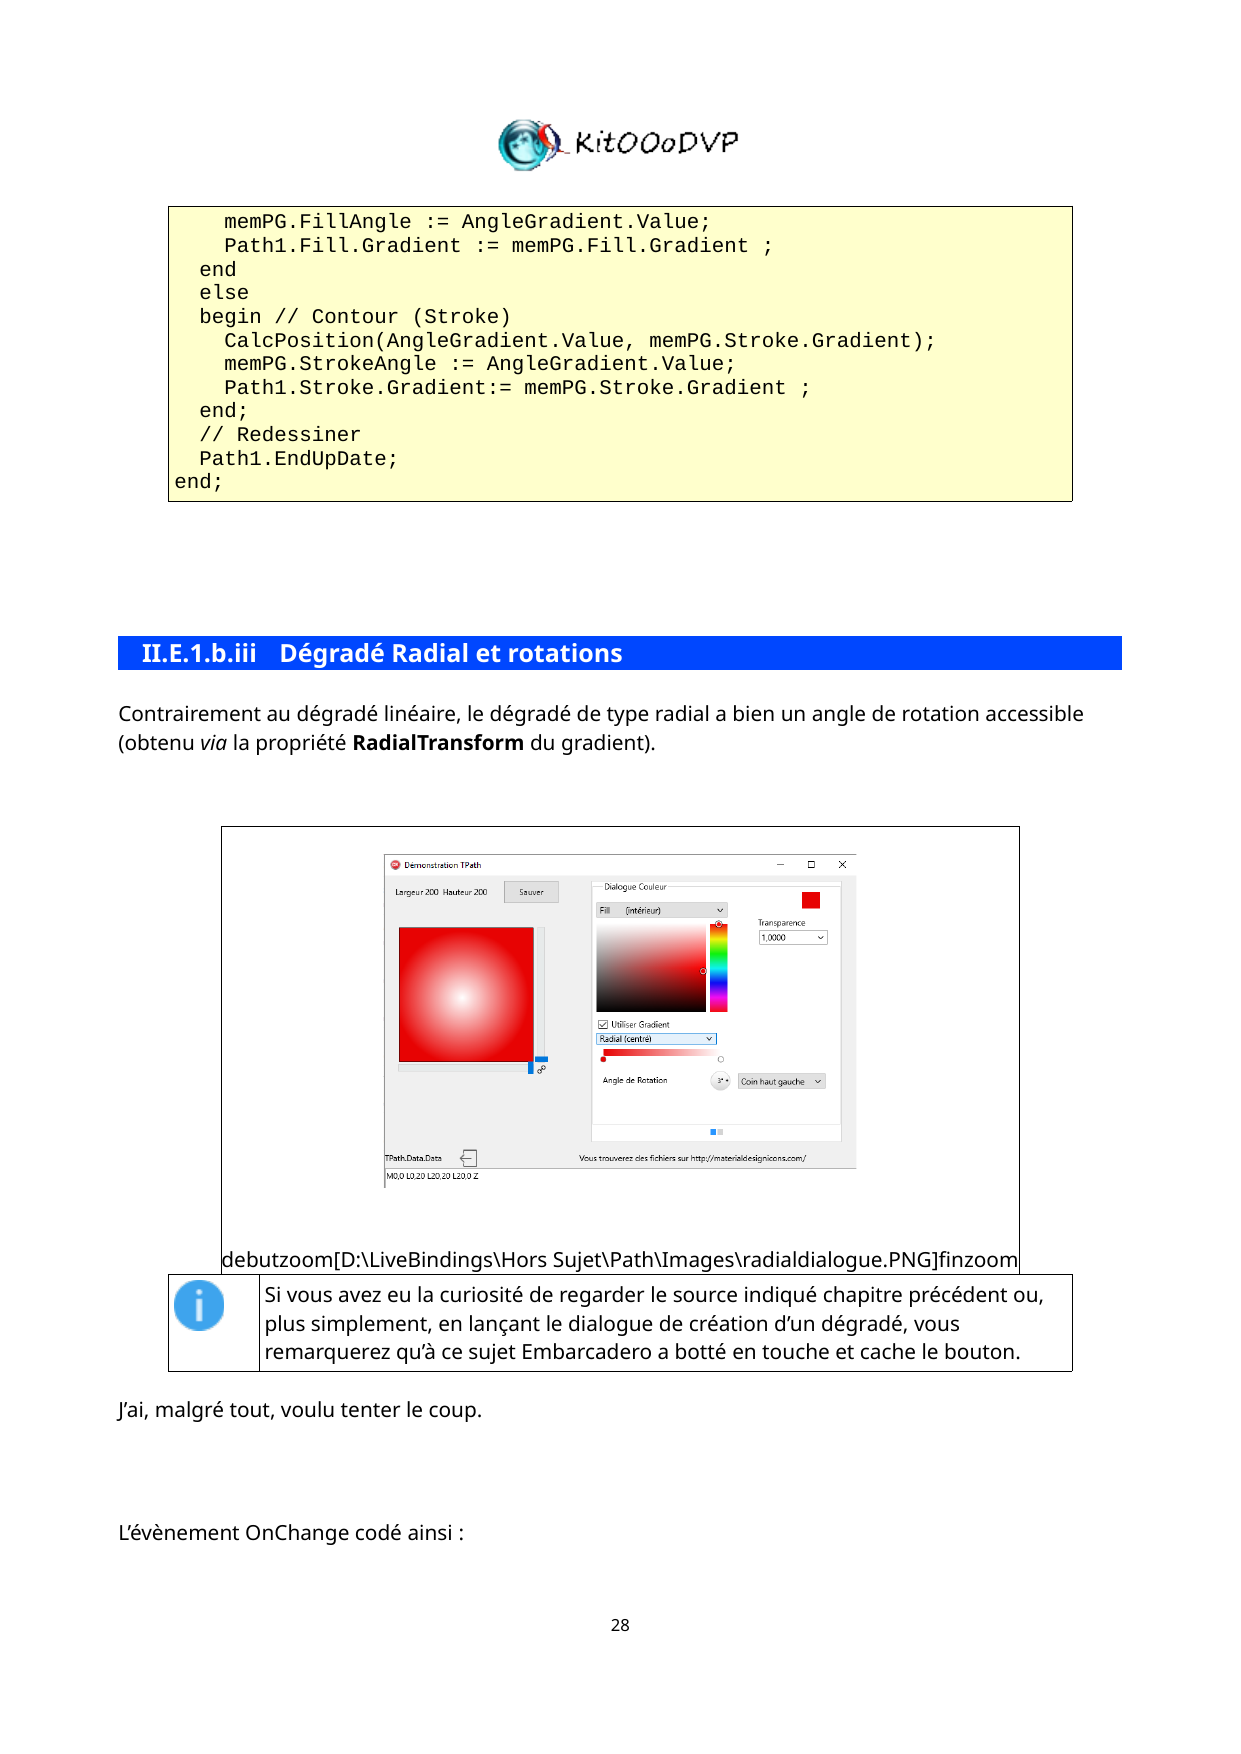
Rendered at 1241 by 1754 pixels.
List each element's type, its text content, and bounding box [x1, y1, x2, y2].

text debutzoom[D:\LiveBindings\Hors Sujet\Path\Images\radialdialogue.PNG]finzoom [222, 1246, 1019, 1274]
table_header [169, 1275, 259, 1371]
picture [383, 854, 857, 1188]
text Contrairement au dégradé linéaire, le dégradé de type radial a bien un angle de rotation accessible (obtenu via la propriété RadialTransform du gradient). [118, 699, 1122, 756]
table_header Si vous avez eu la curiosité de regarder le source indiqué chapitre précédent ou, plus simplement, en lançant le dialogue de création d’un dégradé, vous remarquerez qu’à ce sujet Embarcadero a botté en touche et cache le bouton. [260, 1275, 1072, 1371]
subtitle Dégradé Radial et rotations [118, 636, 1122, 670]
table_cell memPG.FillAngle := AngleGradient.Value; Path1.Fill.Gradient := memPG.Fill.Gradient ; end else begin // Contour (Stroke) CalcPosition(AngleGradient.Value, memPG.Stroke.Gradient); memPG.StrokeAngle := AngleGradient.Value; Path1.Stroke.Gradient:= memPG.Stroke.Gradient ; end; // Redessiner Path1.EndUpDate; end; [169, 207, 1072, 501]
picture [497, 118, 743, 173]
picture [174, 1280, 224, 1331]
text L’évènement OnChange codé ainsi : [118, 1518, 1122, 1546]
text J’ai, malgré tout, voulu tenter le coup. [118, 1395, 1122, 1423]
